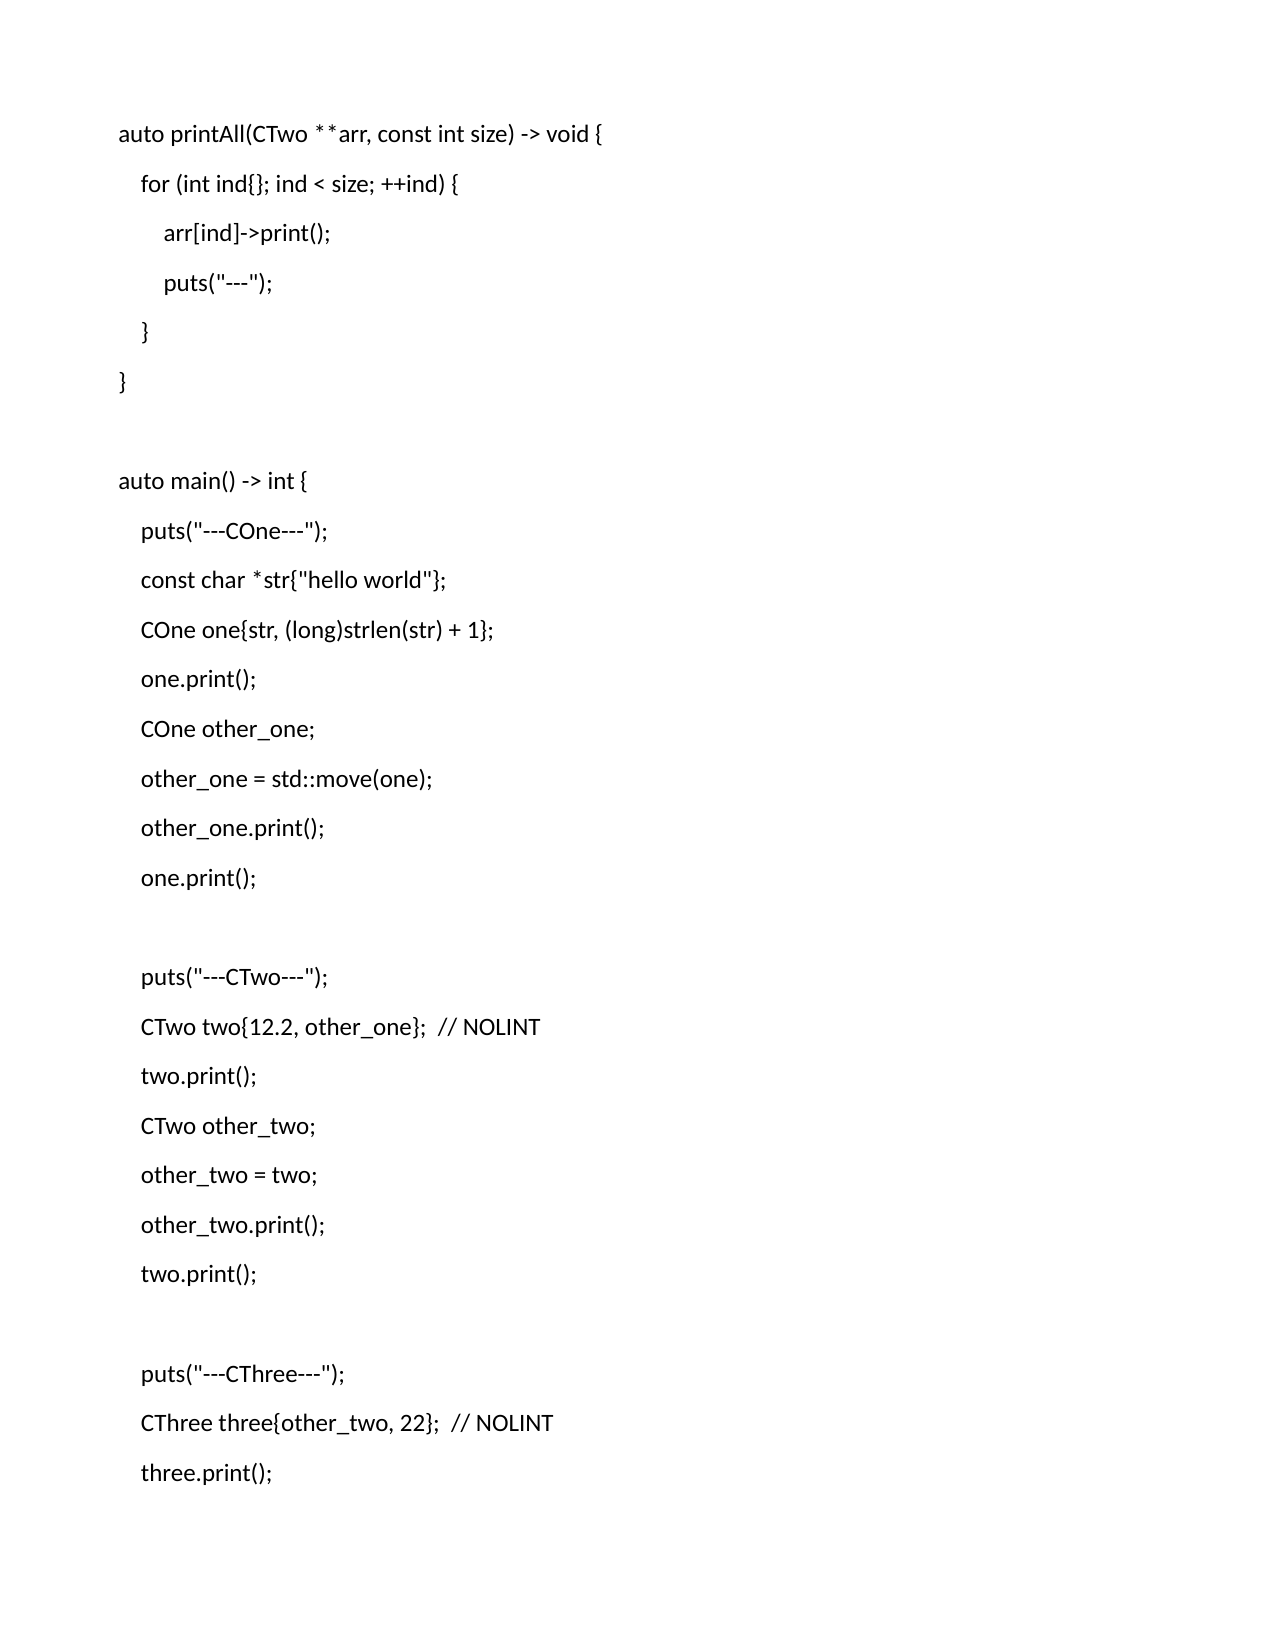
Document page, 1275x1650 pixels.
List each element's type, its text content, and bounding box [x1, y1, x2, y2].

text COne one{str, (long)strlen(str) + 1}; [118, 614, 1157, 644]
text other_two.print(); [118, 1209, 1157, 1239]
text one.print(); [118, 862, 1157, 892]
text CThree three{other_two, 22}; // NOLINT [118, 1407, 1157, 1438]
text other_one = std::move(one); [118, 763, 1157, 793]
text for (int ind{}; ind < size; ++ind) { [118, 168, 1157, 198]
text CTwo two{12.2, other_one}; // NOLINT [118, 1011, 1157, 1041]
text auto main() -> int { [118, 465, 1157, 496]
text three.print(); [118, 1457, 1157, 1487]
text arr[ind]->print(); [118, 217, 1157, 248]
text puts("---CThree---"); [118, 1358, 1157, 1388]
text auto printAll(CTwo **arr, const int size) -> void { [118, 118, 1157, 149]
text other_one.print(); [118, 812, 1157, 843]
text CTwo other_two; [118, 1110, 1157, 1140]
text COne other_one; [118, 713, 1157, 744]
text const char *str{"hello world"}; [118, 564, 1157, 595]
text other_two = two; [118, 1159, 1157, 1190]
text } [118, 316, 1157, 347]
text } [118, 366, 1157, 397]
text puts("---"); [118, 267, 1157, 297]
text puts("---CTwo---"); [118, 961, 1157, 992]
text two.print(); [118, 1060, 1157, 1091]
text puts("---COne---"); [118, 515, 1157, 545]
text two.print(); [118, 1258, 1157, 1289]
text one.print(); [118, 663, 1157, 694]
